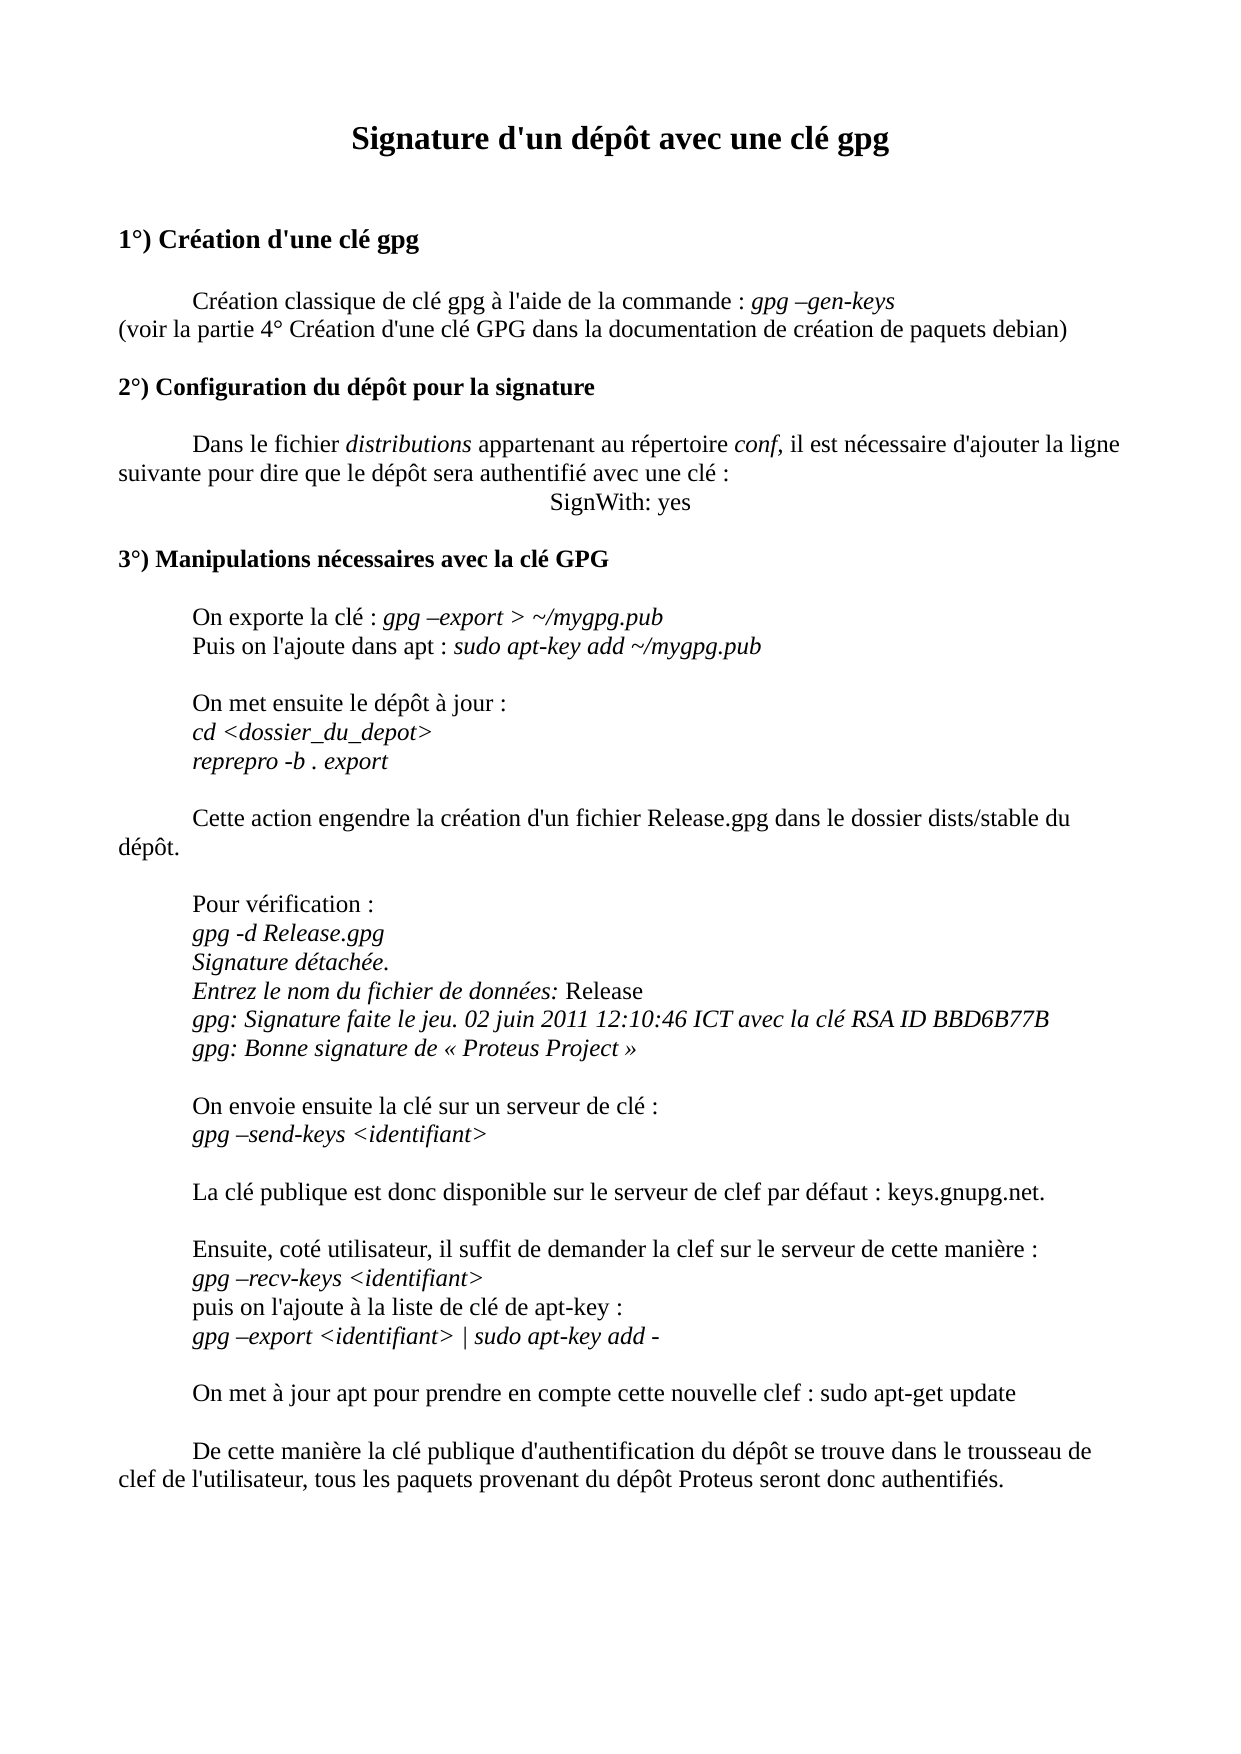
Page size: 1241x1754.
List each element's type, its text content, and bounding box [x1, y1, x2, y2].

text De cette manière la clé publique d'authentification du dépôt se trouve dans le trousseau de clef de l'utilisateur, tous les paquets provenant du dépôt Proteus seront donc authentifiés. [118, 1436, 1122, 1493]
text gpg –recv-keys <identifiant> [118, 1263, 1122, 1292]
text On exporte la clé : gpg –export > ~/mygpg.pub [118, 602, 1122, 631]
text Signature détachée. [118, 947, 1122, 976]
text 2°) Configuration du dépôt pour la signature [118, 372, 1122, 401]
text gpg: Signature faite le jeu. 02 juin 2011 12:10:46 ICT avec la clé RSA ID BBD6B77B [118, 1004, 1122, 1033]
text 3°) Manipulations nécessaires avec la clé GPG [118, 544, 1122, 573]
text Dans le fichier distributions appartenant au répertoire conf, il est nécessaire d'ajouter la ligne suivante pour dire que le dépôt sera authentifié avec une clé : [118, 429, 1122, 487]
text 1°) Création d'une clé gpg [118, 223, 1122, 255]
text On met à jour apt pour prendre en compte cette nouvelle clef : sudo apt-get update [118, 1378, 1122, 1407]
text Signature d'un dépôt avec une clé gpg [118, 118, 1122, 156]
text Création classique de clé gpg à l'aide de la commande : gpg –gen-keys [118, 286, 1122, 314]
text reprepro -b . export [118, 746, 1122, 774]
text Ensuite, coté utilisateur, il suffit de demander la clef sur le serveur de cette manière : [118, 1234, 1122, 1263]
text Puis on l'ajoute dans apt : sudo apt-key add ~/mygpg.pub [118, 631, 1122, 659]
text gpg -d Release.gpg [118, 918, 1122, 947]
text gpg –export <identifiant> | sudo apt-key add - [118, 1321, 1122, 1349]
text SignWith: yes [118, 487, 1122, 516]
text gpg: Bonne signature de « Proteus Project » [118, 1033, 1122, 1062]
text On envoie ensuite la clé sur un serveur de clé : [118, 1091, 1122, 1119]
text Pour vérification : [118, 889, 1122, 918]
text On met ensuite le dépôt à jour : [118, 688, 1122, 717]
text La clé publique est donc disponible sur le serveur de clef par défaut : keys.gnupg.net. [118, 1177, 1122, 1206]
text Cette action engendre la création d'un fichier Release.gpg dans le dossier dists/stable du dépôt. [118, 803, 1122, 861]
text Entrez le nom du fichier de données: Release [118, 976, 1122, 1004]
text cd <dossier_du_depot> [118, 717, 1122, 746]
text (voir la partie 4° Création d'une clé GPG dans la documentation de création de paquets debian) [118, 314, 1122, 343]
text gpg –send-keys <identifiant> [118, 1119, 1122, 1148]
text puis on l'ajoute à la liste de clé de apt-key : [118, 1292, 1122, 1321]
